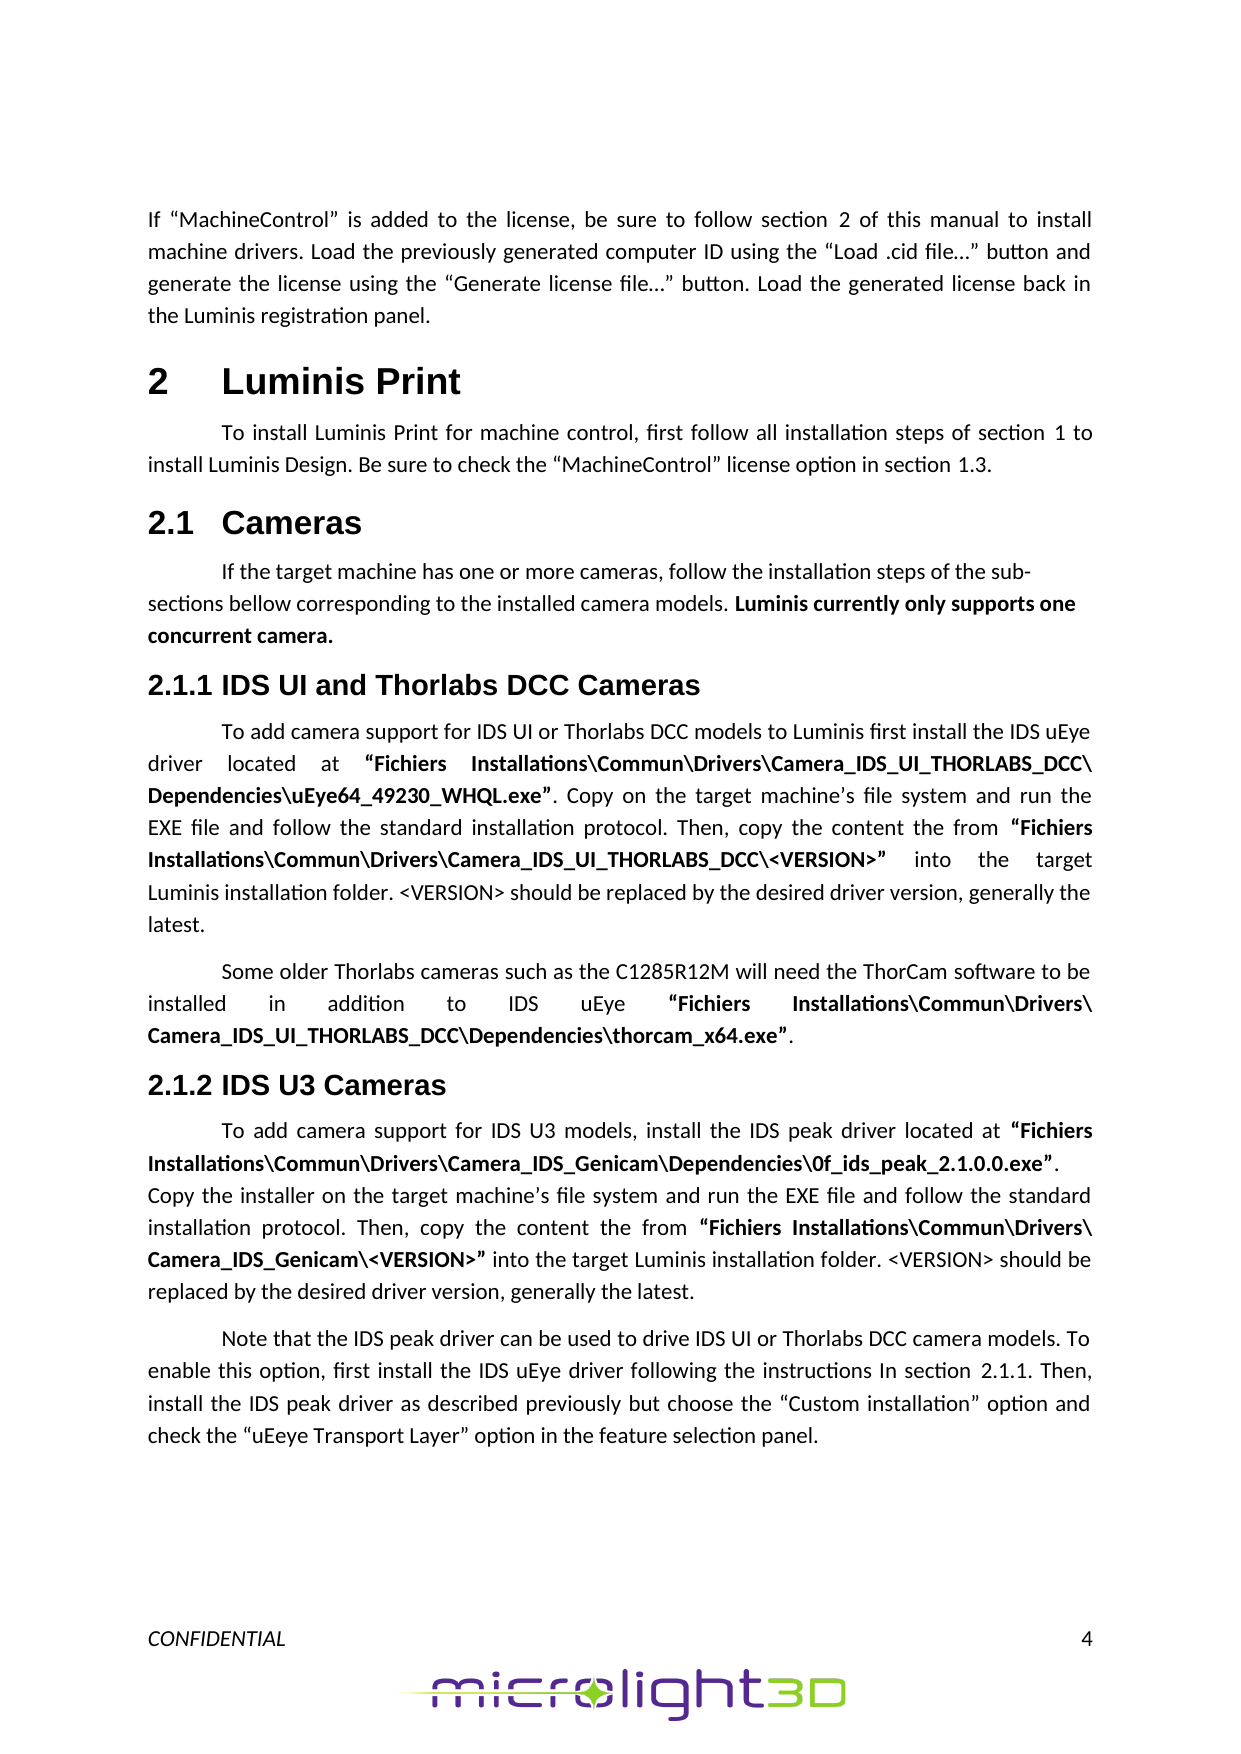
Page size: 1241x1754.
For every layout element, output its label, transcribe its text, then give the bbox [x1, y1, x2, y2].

text If the target machine has one or more cameras, follow the installation steps of the sub-sections bellow corresponding to the installed camera models. Luminis currently only supports one concurrent camera. [148, 557, 1093, 649]
subtitle Luminis Print [148, 359, 1093, 402]
text If “MachineControl” is added to the license, be sure to follow section 2 of this manual to install machine drivers. Load the previously generated computer ID using the “Load .cid file…” button and generate the license using the “Generate license file…” button. Load the generated license back in the Luminis registration panel. [148, 205, 1093, 330]
subtitle Cameras [148, 503, 1093, 542]
text To add camera support for IDS UI or Thorlabs DCC models to Luminis first install the IDS uEye driver located at “Fichiers Installations\Commun\Drivers\Camera_IDS_UI_THORLABS_DCC\Dependencies\uEye64_49230_WHQL.exe”. Copy on the target machine’s file system and run the EXE file and follow the standard installation protocol. Then, copy the content the from “Fichiers Installations\Commun\Drivers\Camera_IDS_UI_THORLABS_DCC\<VERSION>” into the target Luminis installation folder. <VERSION> should be replaced by the desired driver version, generally the latest. [148, 717, 1093, 938]
subtitle IDS UI and Thorlabs DCC Cameras [148, 668, 1093, 702]
text Some older Thorlabs cameras such as the C1285R12M will need the ThorCam software to be installed in addition to IDS uEye “Fichiers Installations\Commun\Drivers\Camera_IDS_UI_THORLABS_DCC\Dependencies\thorcam_x64.exe”. [148, 957, 1093, 1049]
text To install Luminis Print for machine control, first follow all installation steps of section 1 to install Luminis Design. Be sure to check the “MachineControl” license option in section 1.3. [148, 418, 1093, 478]
picture [394, 1669, 846, 1721]
text Note that the IDS peak driver can be used to drive IDS UI or Thorlabs DCC camera models. To enable this option, first install the IDS uEye driver following the instructions In section 2.1.1. Then, install the IDS peak driver as described previously but choose the “Custom installation” option and check the “uEeye Transport Layer” option in the feature selection panel. [148, 1324, 1093, 1449]
text To add camera support for IDS U3 models, install the IDS peak driver located at “Fichiers Installations\Commun\Drivers\Camera_IDS_Genicam\Dependencies\0f_ids_peak_2.1.0.0.exe”. Copy the installer on the target machine’s file system and run the EXE file and follow the standard installation protocol. Then, copy the content the from “Fichiers Installations\Commun\Drivers\Camera_IDS_Genicam\<VERSION>” into the target Luminis installation folder. <VERSION> should be replaced by the desired driver version, generally the latest. [148, 1117, 1093, 1306]
subtitle IDS U3 Cameras [148, 1068, 1093, 1101]
